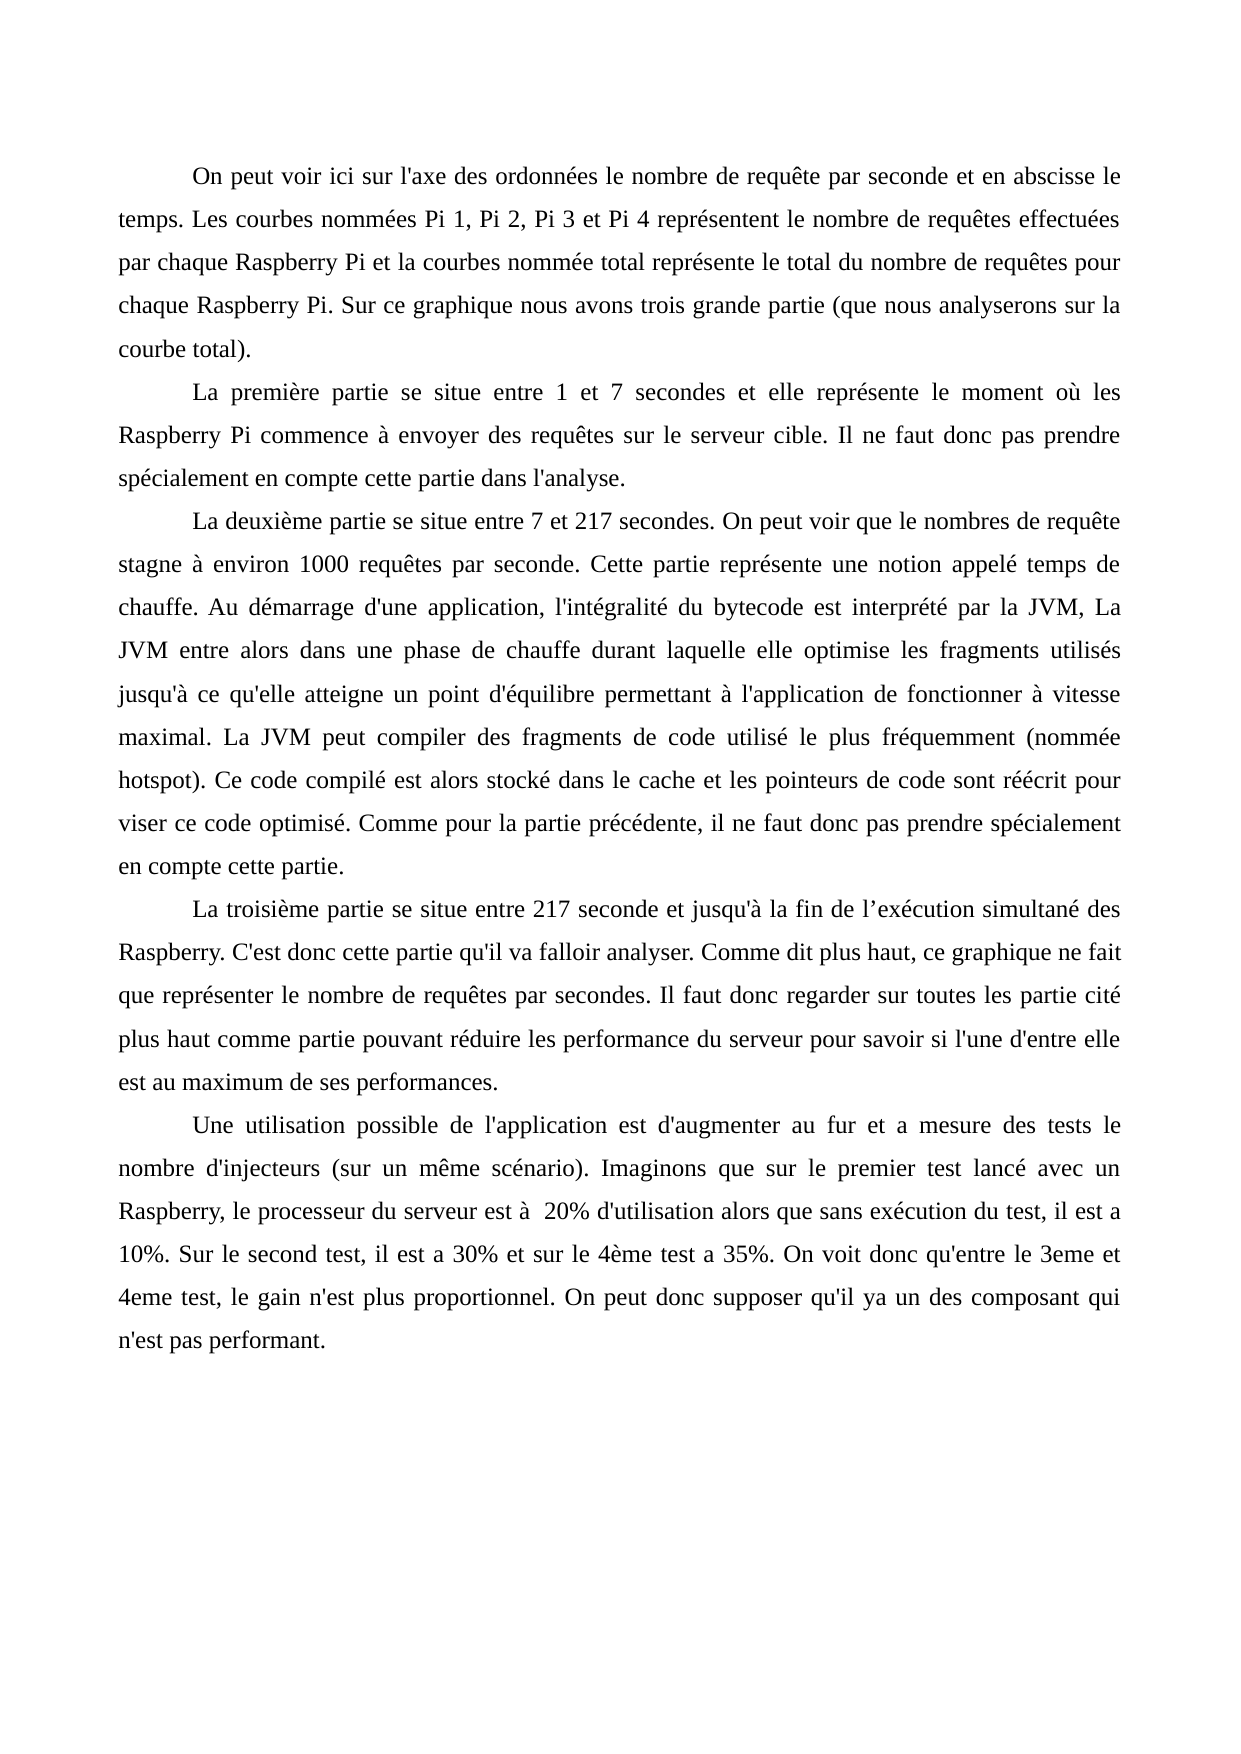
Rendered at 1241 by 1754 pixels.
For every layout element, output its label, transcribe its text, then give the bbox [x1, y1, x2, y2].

text La deuxième partie se situe entre 7 et 217 secondes. On peut voir que le nombres de requête stagne à environ 1000 requêtes par seconde. Cette partie représente une notion appelé temps de chauffe. Au démarrage d'une application, l'intégralité du bytecode est interprété par la JVM, La JVM entre alors dans une phase de chauffe durant laquelle elle optimise les fragments utilisés jusqu'à ce qu'elle atteigne un point d'équilibre permettant à l'application de fonctionner à vitesse maximal. La JVM peut compiler des fragments de code utilisé le plus fréquemment (nommée hotspot). Ce code compilé est alors stocké dans le cache et les pointeurs de code sont réécrit pour viser ce code optimisé. Comme pour la partie précédente, il ne faut donc pas prendre spécialement en compte cette partie. [118, 506, 1122, 880]
text On peut voir ici sur l'axe des ordonnées le nombre de requête par seconde et en abscisse le temps. Les courbes nommées Pi 1, Pi 2, Pi 3 et Pi 4 représentent le nombre de requêtes effectuées par chaque Raspberry Pi et la courbes nommée total représente le total du nombre de requêtes pour chaque Raspberry Pi. Sur ce graphique nous avons trois grande partie (que nous analyserons sur la courbe total). [118, 161, 1122, 362]
text La troisième partie se situe entre 217 seconde et jusqu'à la fin de l’exécution simultané des Raspberry. C'est donc cette partie qu'il va falloir analyser. Comme dit plus haut, ce graphique ne fait que représenter le nombre de requêtes par secondes. Il faut donc regarder sur toutes les partie cité plus haut comme partie pouvant réduire les performance du serveur pour savoir si l'une d'entre elle est au maximum de ses performances. [118, 894, 1122, 1096]
text Une utilisation possible de l'application est d'augmenter au fur et a mesure des tests le nombre d'injecteurs (sur un même scénario). Imaginons que sur le premier test lancé avec un Raspberry, le processeur du serveur est à 20% d'utilisation alors que sans exécution du test, il est a 10%. Sur le second test, il est a 30% et sur le 4ème test a 35%. On voit donc qu'entre le 3eme et 4eme test, le gain n'est plus proportionnel. On peut donc supposer qu'il ya un des composant qui n'est pas performant. [118, 1110, 1122, 1354]
text La première partie se situe entre 1 et 7 secondes et elle représente le moment où les Raspberry Pi commence à envoyer des requêtes sur le serveur cible. Il ne faut donc pas prendre spécialement en compte cette partie dans l'analyse. [118, 377, 1122, 492]
